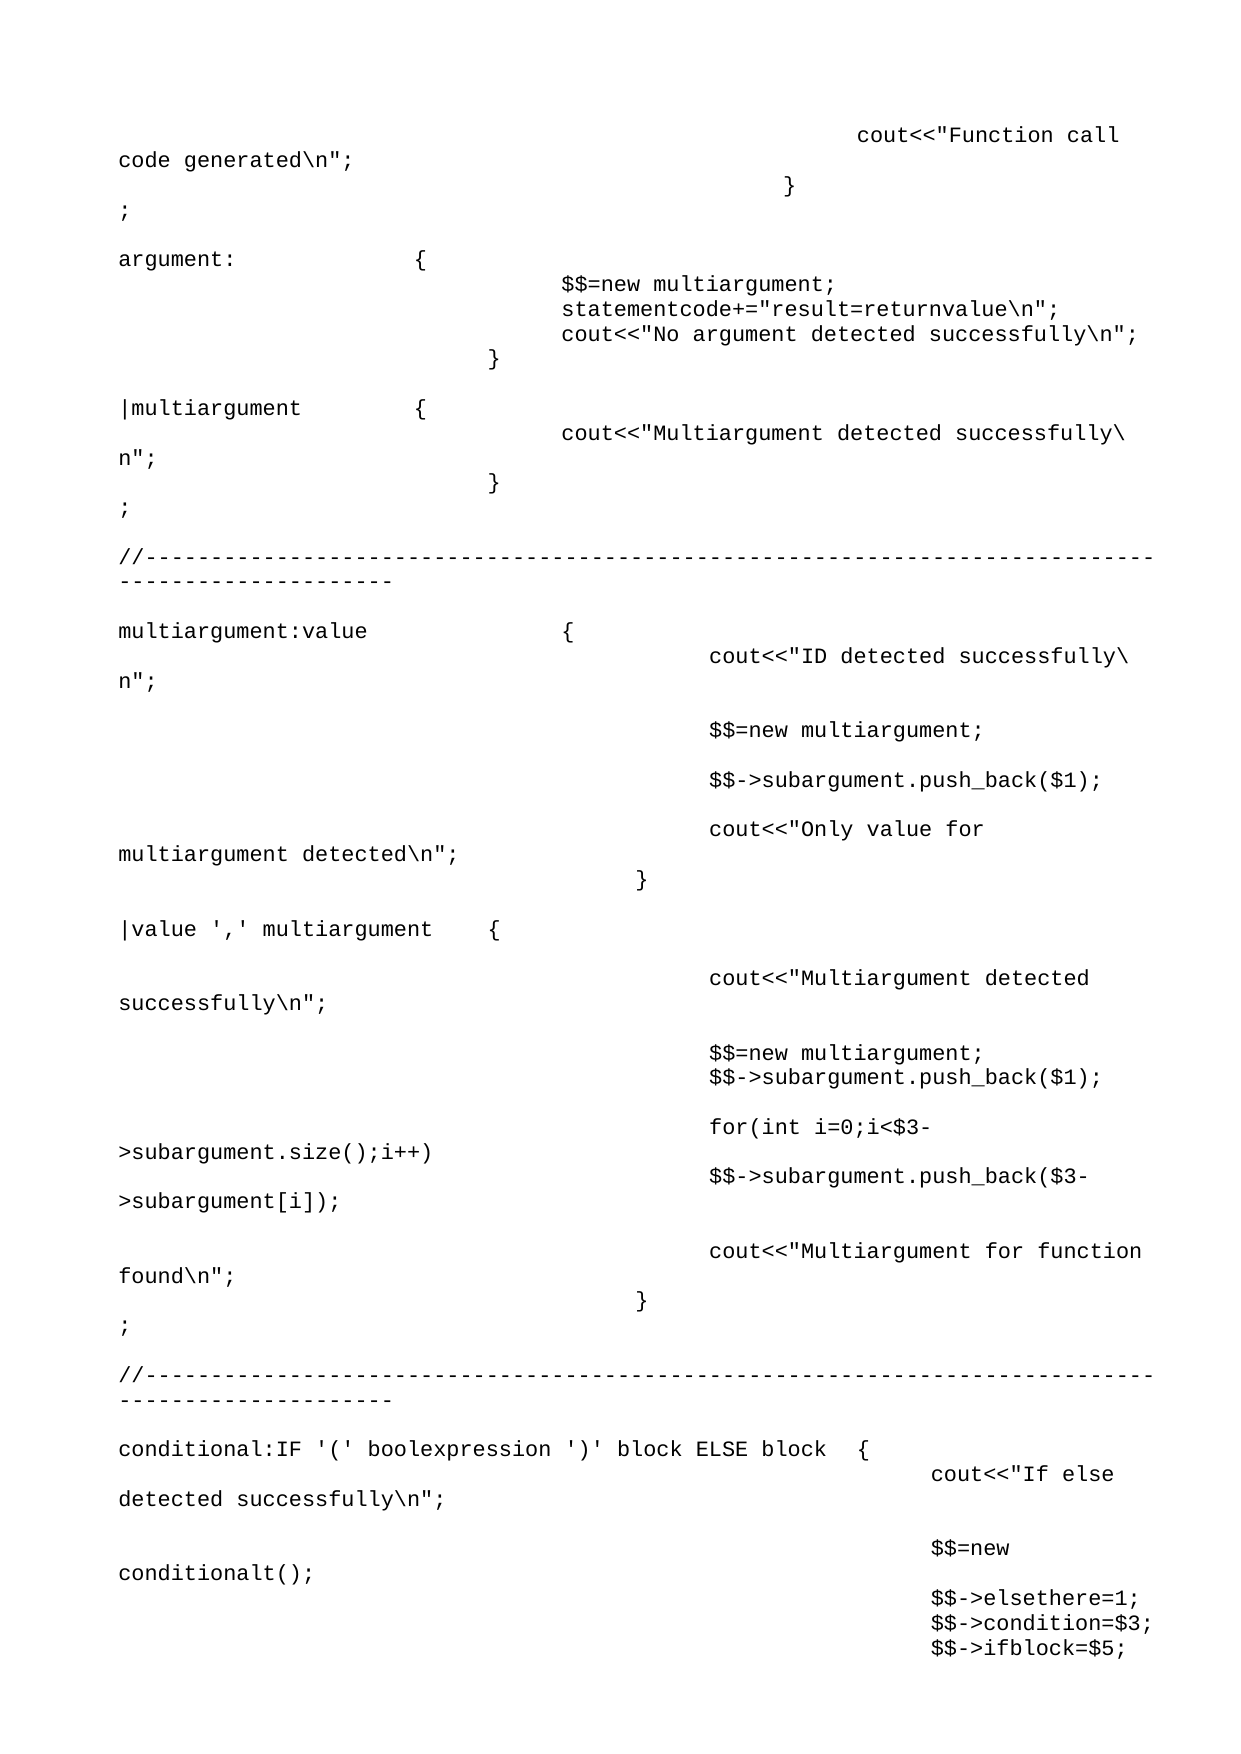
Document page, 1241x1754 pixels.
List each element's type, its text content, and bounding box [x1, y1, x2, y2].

text } [118, 347, 1157, 372]
text //-------------------------------------------------------------------------------------------------- [118, 546, 1157, 595]
text ; [118, 1314, 1157, 1339]
text conditional:IF '(' boolexpression ')' block ELSE block { [118, 1438, 1157, 1463]
text ; [118, 496, 1157, 521]
text cout<<"Multiargument for function found\n"; [118, 1240, 1157, 1289]
text $$->subargument.push_back($1); [118, 769, 1157, 794]
text } [118, 174, 1157, 199]
text cout<<"If else detected successfully\n"; [118, 1463, 1157, 1513]
text $$->ifblock=$5; [118, 1637, 1157, 1661]
text $$->subargument.push_back($1); [118, 1066, 1157, 1091]
text for(int i=0;i<$3->subargument.size();i++) [118, 1116, 1157, 1166]
text } [118, 471, 1157, 496]
text $$=new multiargument; [118, 719, 1157, 744]
text cout<<"ID detected successfully\n"; [118, 645, 1157, 694]
text statementcode+="result=returnvalue\n"; [118, 298, 1157, 323]
text cout<<"Function call code generated\n"; [118, 124, 1157, 174]
text argument: { [118, 248, 1157, 273]
text $$=new conditionalt(); [118, 1537, 1157, 1587]
text $$=new multiargument; [118, 273, 1157, 298]
text cout<<"Only value for multiargument detected\n"; [118, 818, 1157, 868]
text |value ',' multiargument { [118, 918, 1157, 942]
text |multiargument { [118, 397, 1157, 422]
text //-------------------------------------------------------------------------------------------------- [118, 1364, 1157, 1413]
text $$->subargument.push_back($3->subargument[i]); [118, 1166, 1157, 1215]
text $$->condition=$3; [118, 1612, 1157, 1637]
text multiargument:value { [118, 620, 1157, 645]
text } [118, 868, 1157, 893]
text ; [118, 199, 1157, 223]
text $$->elsethere=1; [118, 1587, 1157, 1612]
text cout<<"No argument detected successfully\n"; [118, 323, 1157, 347]
text } [118, 1289, 1157, 1314]
text cout<<"Multiargument detected successfully\n"; [118, 967, 1157, 1017]
text $$=new multiargument; [118, 1042, 1157, 1066]
text cout<<"Multiargument detected successfully\n"; [118, 422, 1157, 471]
